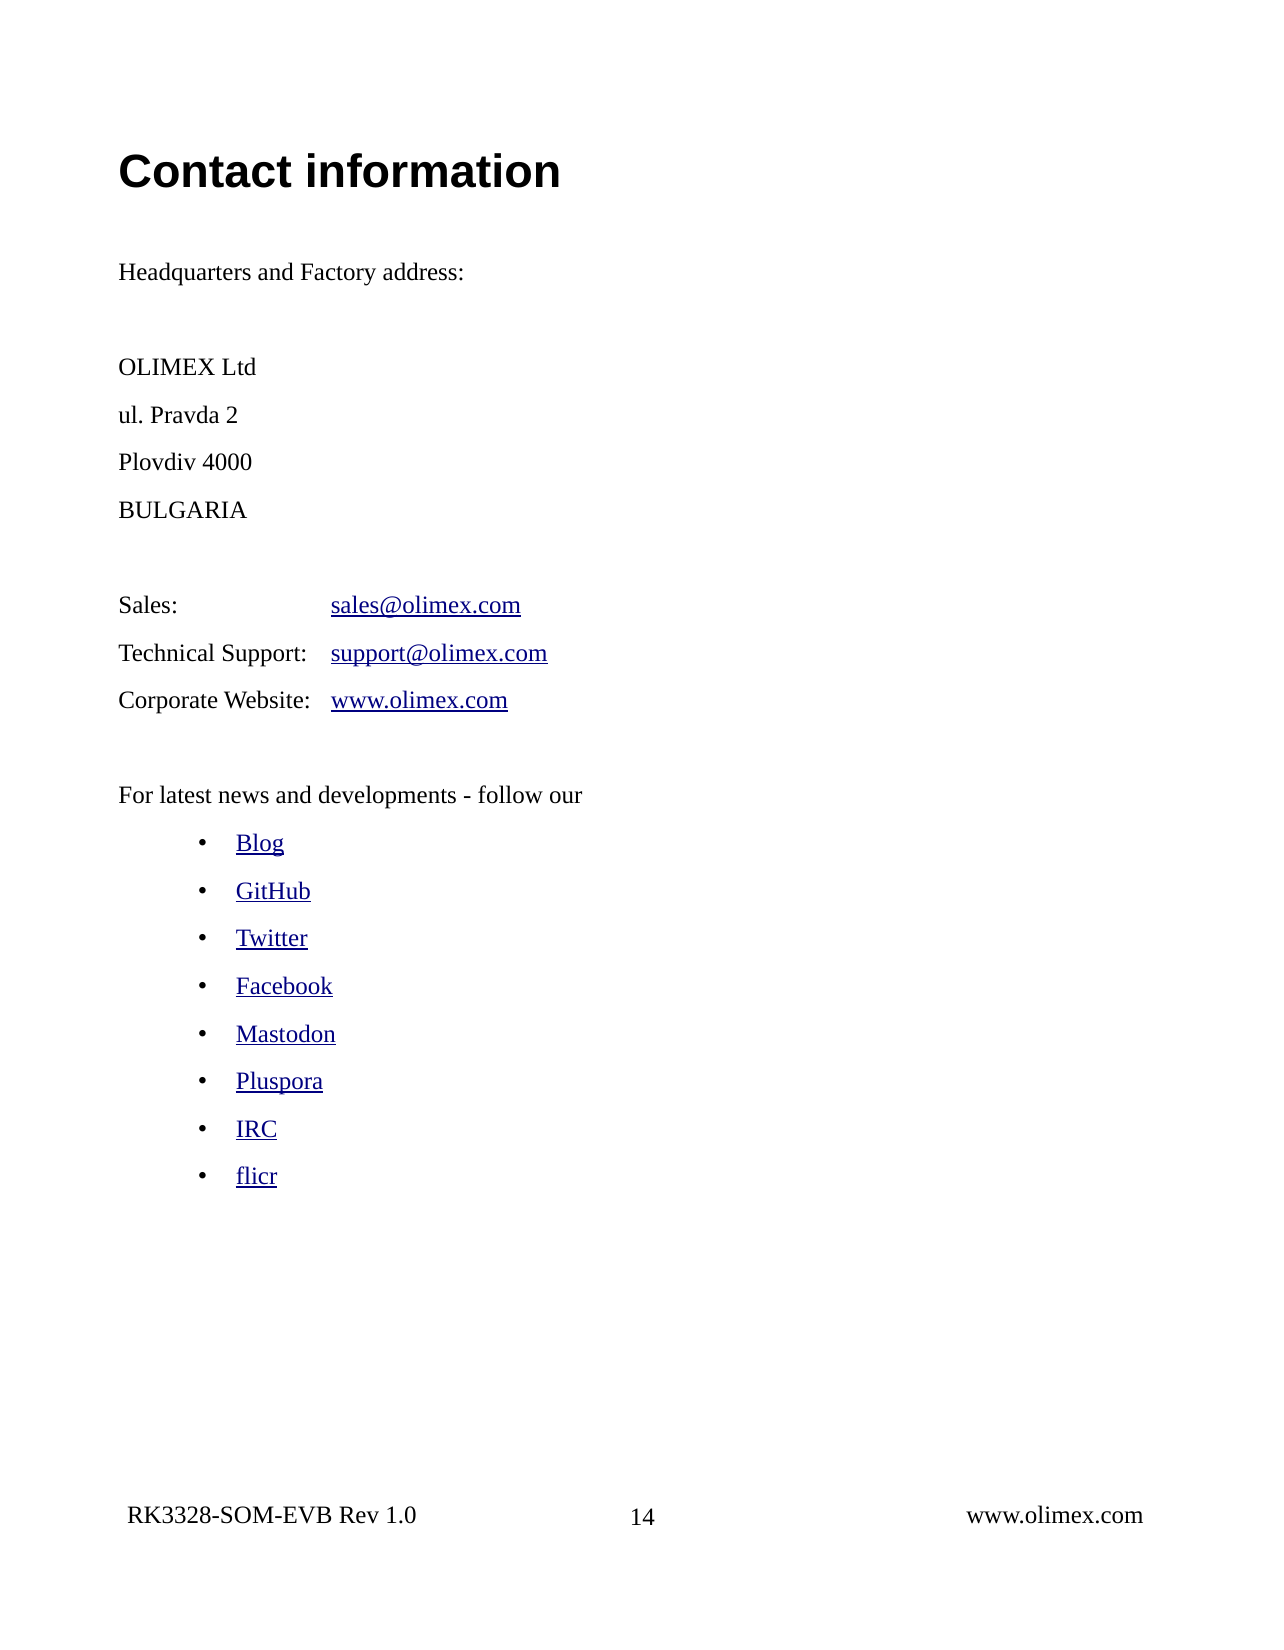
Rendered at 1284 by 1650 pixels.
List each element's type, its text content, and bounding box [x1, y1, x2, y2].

list Facebook [198, 971, 1166, 1000]
text OLIMEX Ltd [118, 352, 1166, 381]
text Corporate Website: www.olimex.com [118, 685, 1166, 714]
text Technical Support: support@olimex.com [118, 638, 1166, 667]
list Blog [198, 828, 1166, 857]
list Pluspora [198, 1066, 1166, 1095]
subtitle Contact information [118, 143, 1166, 197]
list flicr [198, 1161, 1166, 1190]
list Mastodon [198, 1019, 1166, 1047]
list IRC [198, 1114, 1166, 1143]
list GitHub [198, 876, 1166, 904]
text ul. Pravda 2 [118, 400, 1166, 428]
text BULGARIA [118, 495, 1166, 524]
list Twitter [198, 923, 1166, 952]
text Plovdiv 4000 [118, 447, 1166, 476]
text For latest news and developments - follow our [118, 781, 1166, 809]
text Headquarters and Factory address: [118, 257, 1166, 286]
text Sales: sales@olimex.com [118, 590, 1166, 619]
